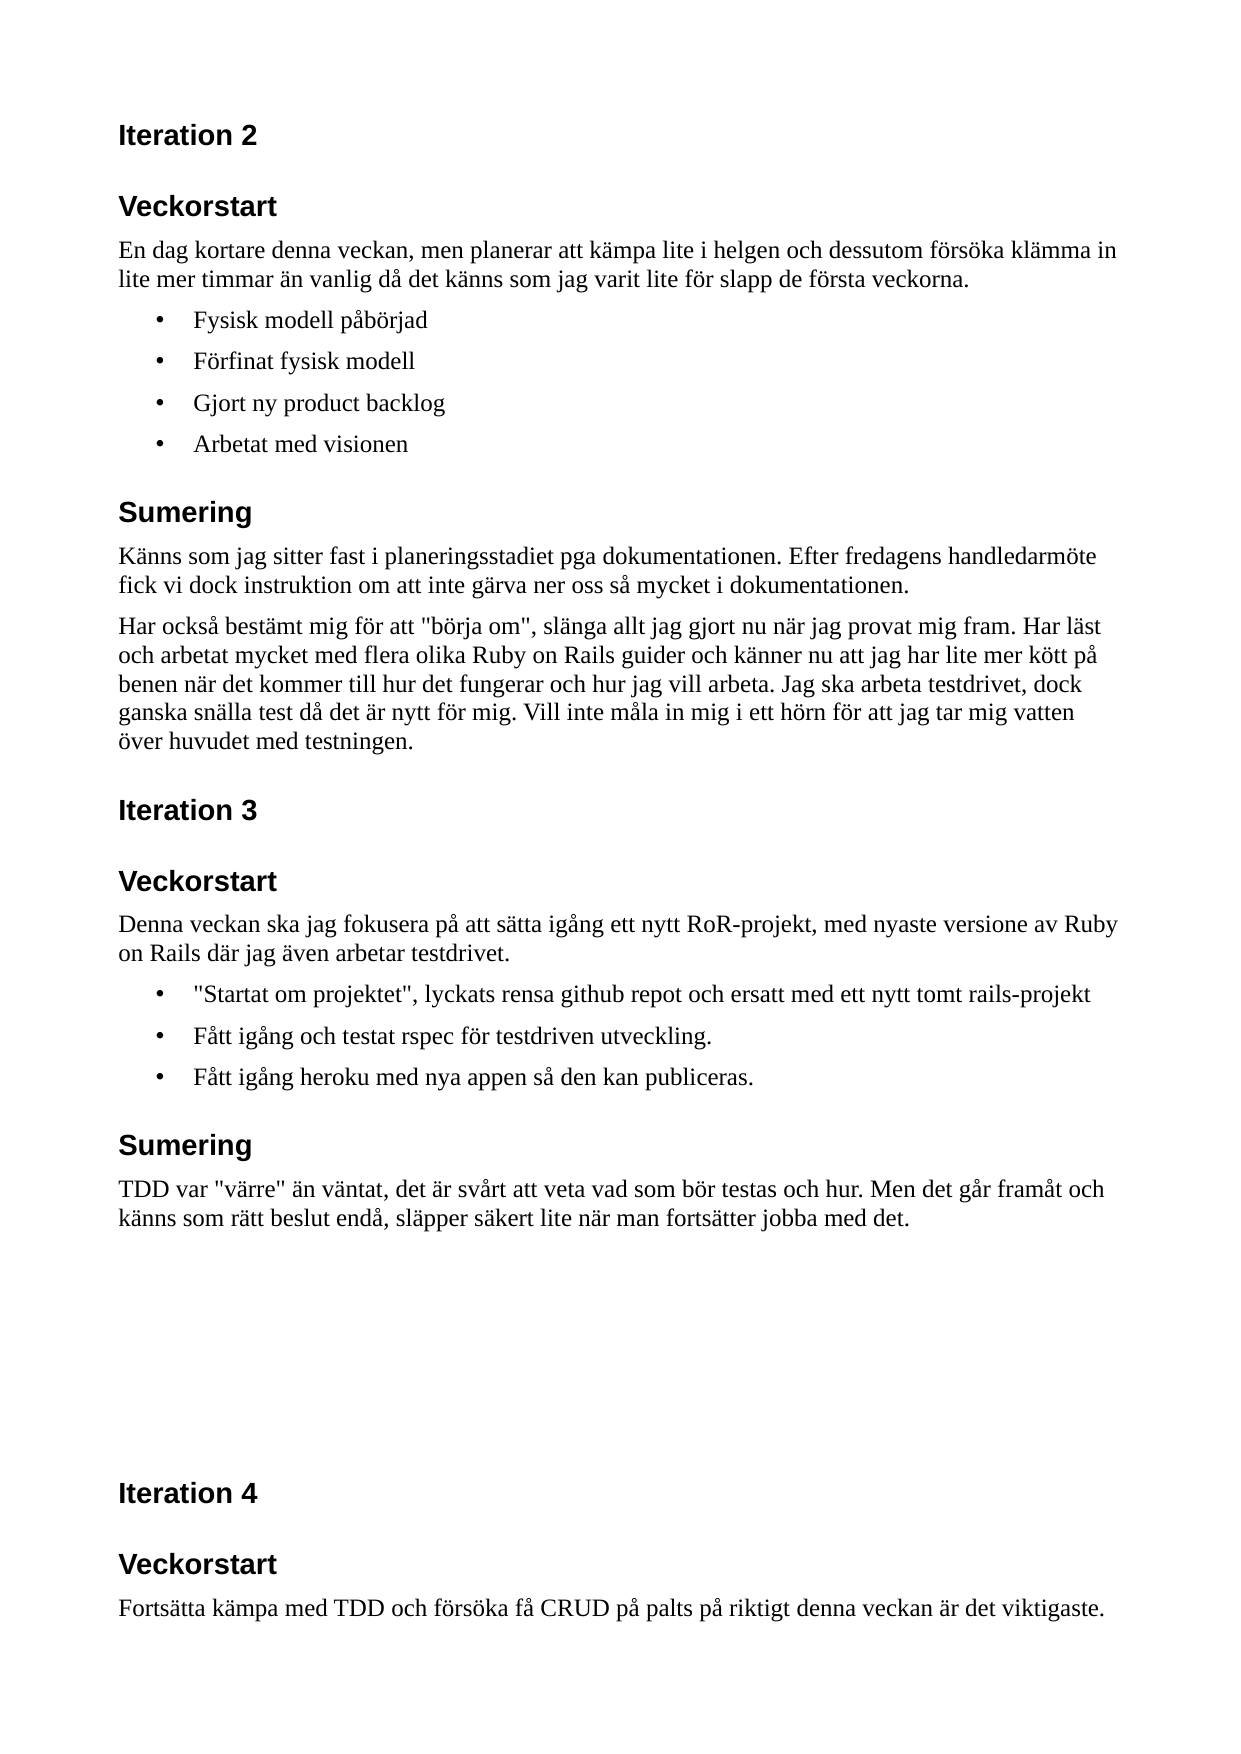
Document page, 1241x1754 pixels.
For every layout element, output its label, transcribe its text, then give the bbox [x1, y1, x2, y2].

text Känns som jag sitter fast i planeringsstadiet pga dokumentationen. Efter fredagens handledarmöte fick vi dock instruktion om att inte gärva ner oss så mycket i dokumentationen. [118, 541, 1122, 599]
list Förfinat fysisk modell [156, 346, 1122, 375]
list Arbetat med visionen [156, 429, 1122, 458]
text TDD var "värre" än väntat, det är svårt att veta vad som bör testas och hur. Men det går framåt och känns som rätt beslut endå, släpper säkert lite när man fortsätter jobba med det. [118, 1174, 1122, 1232]
list Fått igång heroku med nya appen så den kan publiceras. [156, 1062, 1122, 1091]
subtitle Veckorstart [118, 1547, 1122, 1580]
text Denna veckan ska jag fokusera på att sätta igång ett nytt RoR-projekt, med nyaste versione av Ruby on Rails där jag även arbetar testdrivet. [118, 909, 1122, 967]
subtitle Sumering [118, 495, 1122, 529]
list "Startat om projektet", lyckats rensa github repot och ersatt med ett nytt tomt rails-projekt [156, 979, 1122, 1008]
subtitle Iteration 3 [118, 792, 1122, 826]
subtitle Veckorstart [118, 863, 1122, 897]
text Har också bestämt mig för att "börja om", slänga allt jag gjort nu när jag provat mig fram. Har läst och arbetat mycket med flera olika Ruby on Rails guider och känner nu att jag har lite mer kött på benen när det kommer till hur det fungerar och hur jag vill arbeta. Jag ska arbeta testdrivet, dock ganska snälla test då det är nytt för mig. Vill inte måla in mig i ett hörn för att jag tar mig vatten över huvudet med testningen. [118, 611, 1122, 755]
subtitle Iteration 2 [118, 118, 1122, 152]
text En dag kortare denna veckan, men planerar att kämpa lite i helgen och dessutom försöka klämma in lite mer timmar än vanlig då det känns som jag varit lite för slapp de första veckorna. [118, 235, 1122, 293]
list Fått igång och testat rspec för testdriven utveckling. [156, 1021, 1122, 1049]
list Gjort ny product backlog [156, 388, 1122, 416]
subtitle Veckorstart [118, 189, 1122, 223]
text Fortsätta kämpa med TDD och försöka få CRUD på palts på riktigt denna veckan är det viktigaste. [118, 1593, 1122, 1621]
list Fysisk modell påbörjad [156, 305, 1122, 334]
subtitle Iteration 4 [118, 1476, 1122, 1509]
subtitle Sumering [118, 1128, 1122, 1162]
